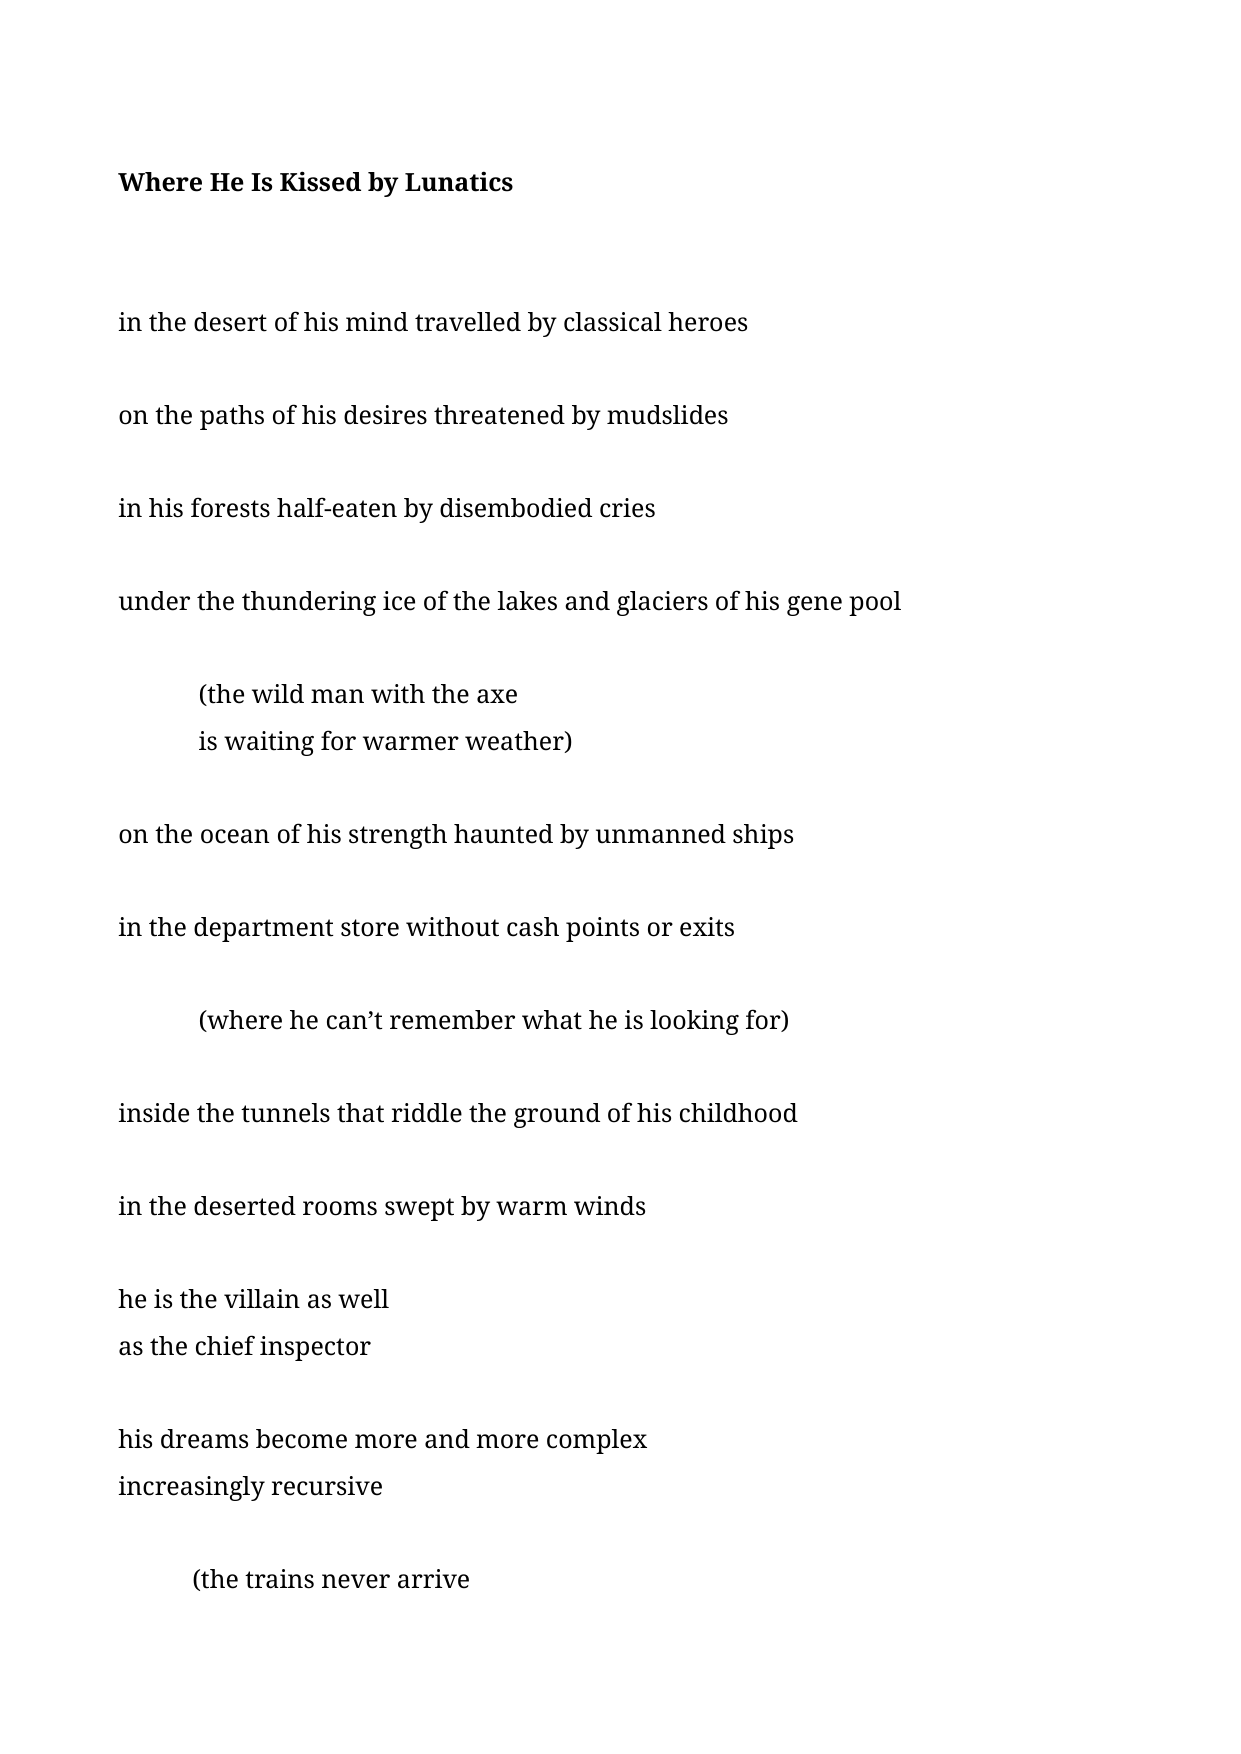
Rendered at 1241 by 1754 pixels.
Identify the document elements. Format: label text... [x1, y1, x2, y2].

text is waiting for warmer weather) [118, 723, 1122, 757]
text he is the villain as well [118, 1282, 1122, 1316]
text in the department store without cash points or exits [118, 910, 1122, 944]
text (where he can’t remember what he is looking for) [118, 1003, 1122, 1037]
text (the wild man with the axe [118, 677, 1122, 711]
text in the deserted rooms swept by warm winds [118, 1189, 1122, 1223]
text (the trains never arrive [118, 1562, 1122, 1596]
text in his forests half-eaten by disembodied cries [118, 491, 1122, 525]
text as the chief inspector [118, 1329, 1122, 1363]
text increasingly recursive [118, 1468, 1122, 1502]
text on the paths of his desires threatened by mudslides [118, 397, 1122, 432]
text Where He Is Kissed by Lunatics [118, 165, 1122, 199]
text in the desert of his mind travelled by classical heroes [118, 304, 1122, 338]
text his dreams become more and more complex [118, 1422, 1122, 1456]
text under the thundering ice of the lakes and glaciers of his gene pool [118, 584, 1122, 618]
text on the ocean of his strength haunted by unmanned ships [118, 817, 1122, 851]
text inside the tunnels that riddle the ground of his childhood [118, 1096, 1122, 1130]
